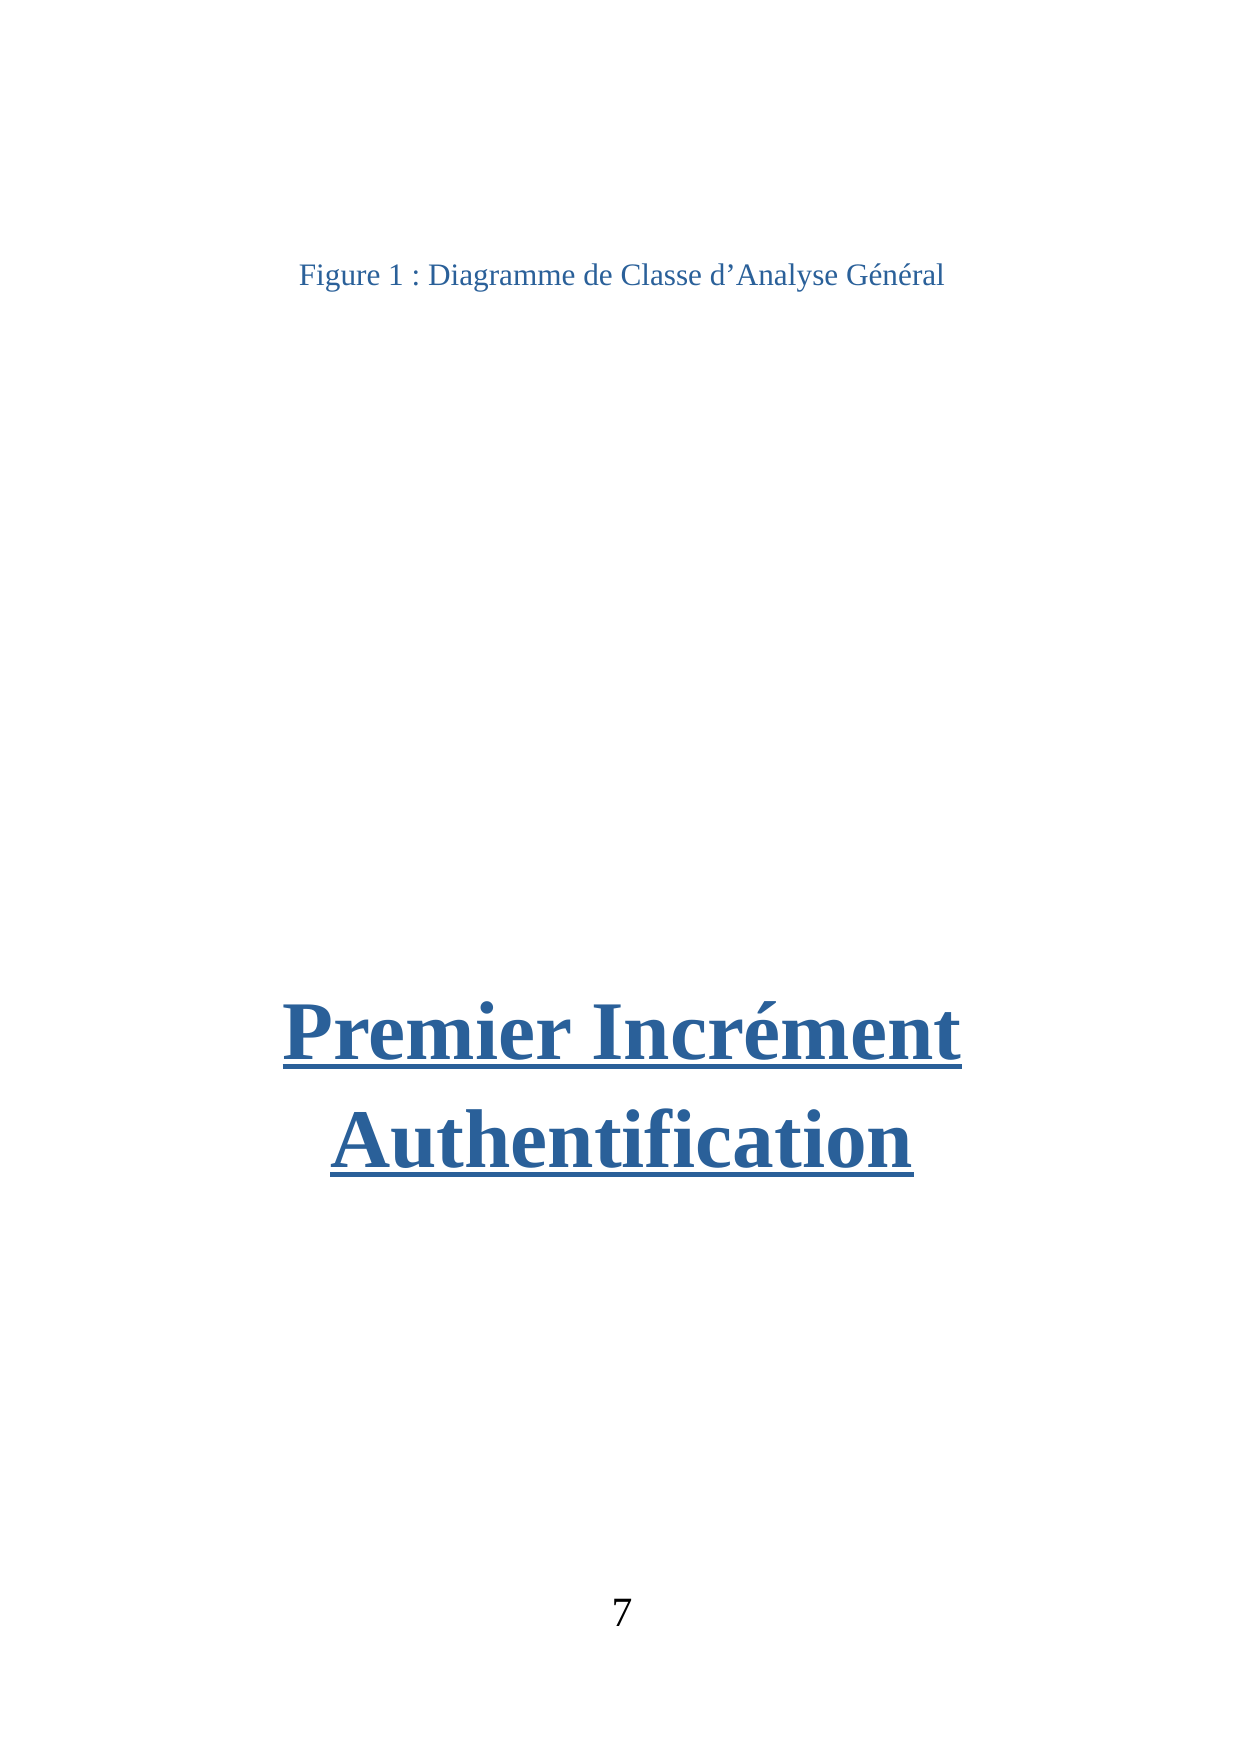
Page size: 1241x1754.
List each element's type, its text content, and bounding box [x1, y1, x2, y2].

text Premier Incrément [102, 982, 1142, 1078]
text Authentification [102, 1090, 1142, 1186]
text Figure 1 : Diagramme de Classe d’Analyse Général [102, 256, 1142, 292]
